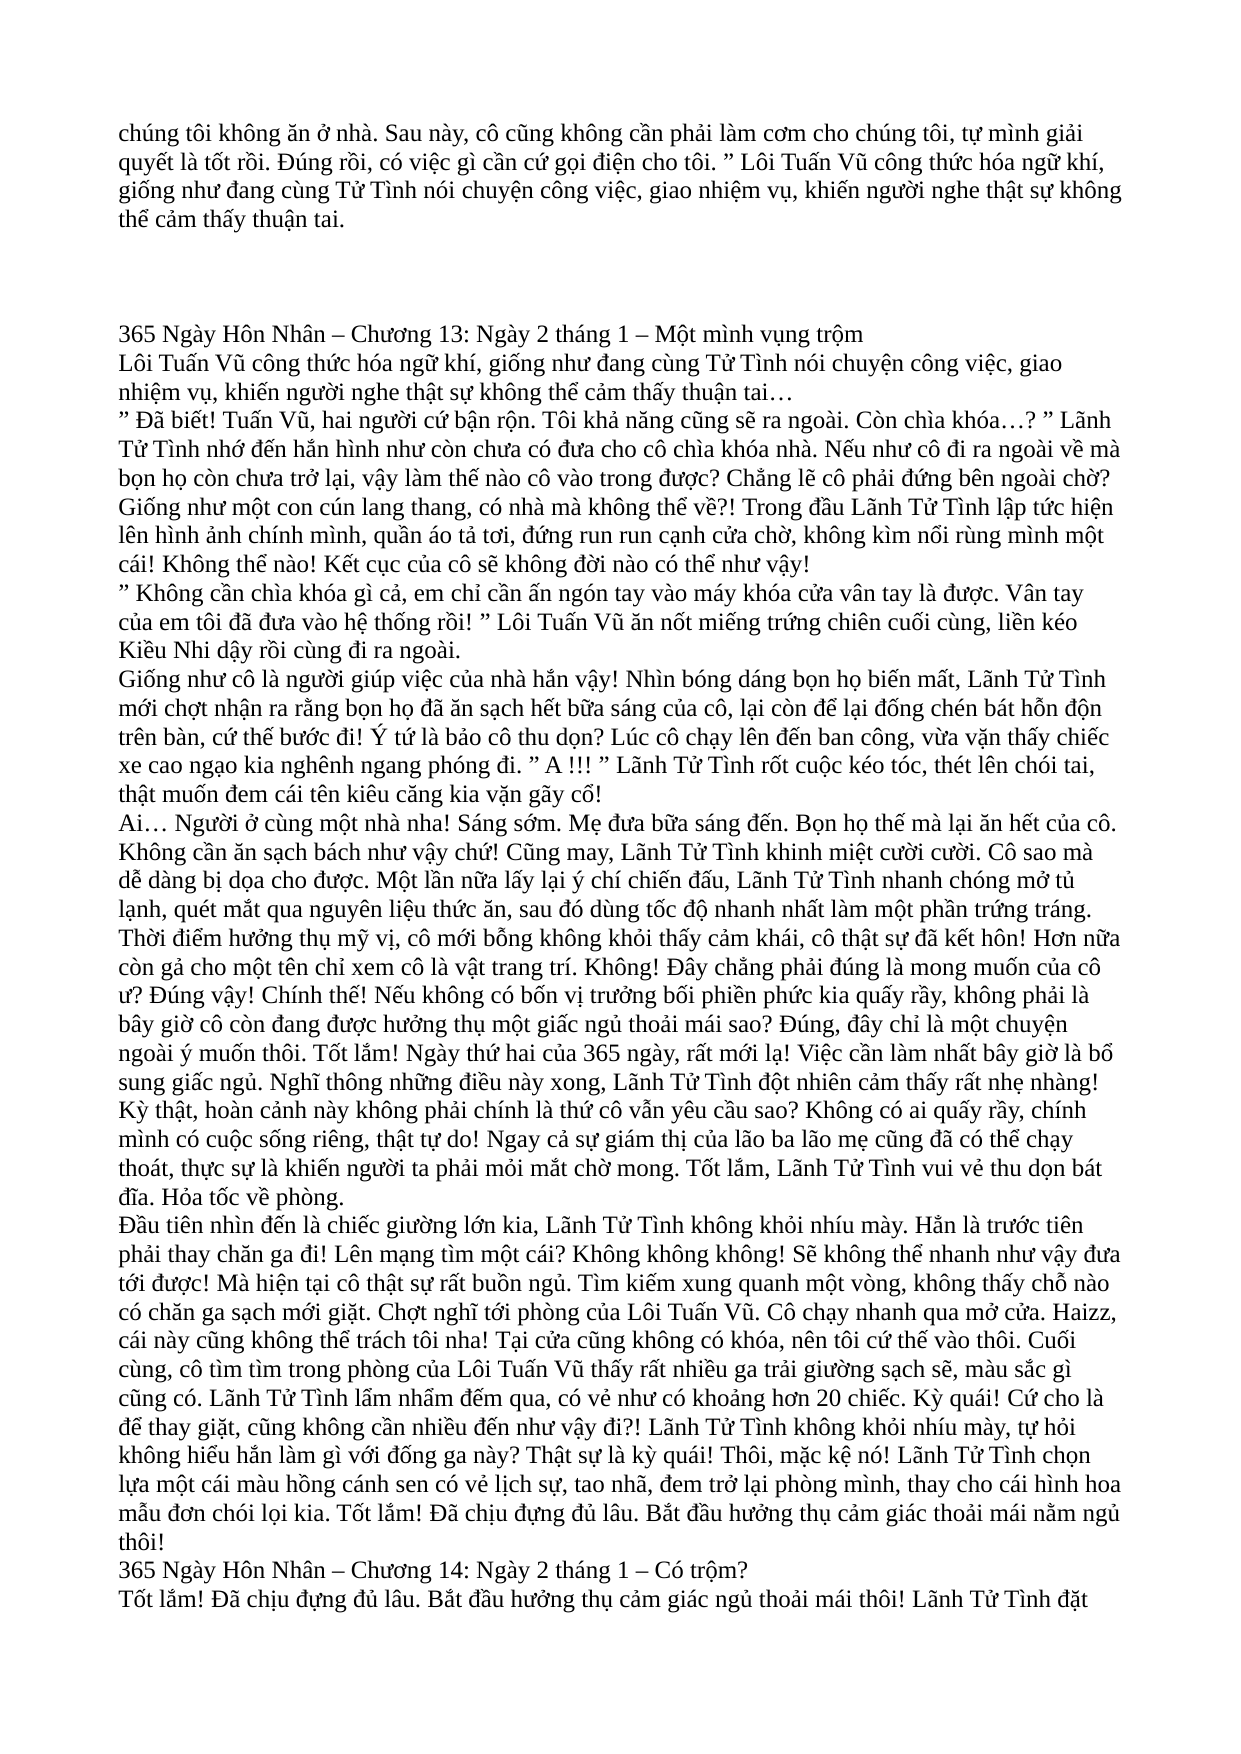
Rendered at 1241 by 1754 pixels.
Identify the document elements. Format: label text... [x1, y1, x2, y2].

text Đầu tiên nhìn đến là chiếc giường lớn kia, Lãnh Tử Tình không khỏi nhíu mày. Hẳn là trước tiên phải thay chăn ga đi! Lên mạng tìm một cái? Không không không! Sẽ không thể nhanh như vậy đưa tới được! Mà hiện tại cô thật sự rất buồn ngủ. Tìm kiếm xung quanh một vòng, không thấy chỗ nào có chăn ga sạch mới giặt. Chợt nghĩ tới phòng của Lôi Tuấn Vũ. Cô chạy nhanh qua mở cửa. Haizz, cái này cũng không thể trách tôi nha! Tại cửa cũng không có khóa, nên tôi cứ thế vào thôi. Cuối cùng, cô tìm tìm trong phòng của Lôi Tuấn Vũ thấy rất nhiều ga trải giường sạch sẽ, màu sắc gì cũng có. Lãnh Tử Tình lẩm nhẩm đếm qua, có vẻ như có khoảng hơn 20 chiếc. Kỳ quái! Cứ cho là để thay giặt, cũng không cần nhiều đến như vậy đi?! Lãnh Tử Tình không khỏi nhíu mày, tự hỏi không hiểu hắn làm gì với đống ga này? Thật sự là kỳ quái! Thôi, mặc kệ nó! Lãnh Tử Tình chọn lựa một cái màu hồng cánh sen có vẻ lịch sự, tao nhã, đem trở lại phòng mình, thay cho cái hình hoa mẫu đơn chói lọi kia. Tốt lắm! Đã chịu đựng đủ lâu. Bắt đầu hưởng thụ cảm giác thoải mái nằm ngủ thôi! [118, 1211, 1122, 1556]
text chúng tôi không ăn ở nhà. Sau này, cô cũng không cần phải làm cơm cho chúng tôi, tự mình giải quyết là tốt rồi. Đúng rồi, có việc gì cần cứ gọi điện cho tôi. ” Lôi Tuấn Vũ công thức hóa ngữ khí, giống như đang cùng Tử Tình nói chuyện công việc, giao nhiệm vụ, khiến người nghe thật sự không thể cảm thấy thuận tai. [118, 118, 1122, 233]
text ” Đã biết! Tuấn Vũ, hai người cứ bận rộn. Tôi khả năng cũng sẽ ra ngoài. Còn chìa khóa…? ” Lãnh Tử Tình nhớ đến hắn hình như còn chưa có đưa cho cô chìa khóa nhà. Nếu như cô đi ra ngoài về mà bọn họ còn chưa trở lại, vậy làm thế nào cô vào trong được? Chẳng lẽ cô phải đứng bên ngoài chờ? Giống như một con cún lang thang, có nhà mà không thể về?! Trong đầu Lãnh Tử Tình lập tức hiện lên hình ảnh chính mình, quần áo tả tơi, đứng run run cạnh cửa chờ, không kìm nổi rùng mình một cái! Không thể nào! Kết cục của cô sẽ không đời nào có thể như vậy! [118, 406, 1122, 578]
text 365 Ngày Hôn Nhân – Chương 14: Ngày 2 tháng 1 – Có trộm? [118, 1556, 1122, 1584]
text 365 Ngày Hôn Nhân – Chương 13: Ngày 2 tháng 1 – Một mình vụng trộm [118, 319, 1122, 348]
text Tốt lắm! Đã chịu đựng đủ lâu. Bắt đầu hưởng thụ cảm giác ngủ thoải mái thôi! Lãnh Tử Tình đặt [118, 1584, 1122, 1613]
text Lôi Tuấn Vũ công thức hóa ngữ khí, giống như đang cùng Tử Tình nói chuyện công việc, giao nhiệm vụ, khiến người nghe thật sự không thể cảm thấy thuận tai… [118, 348, 1122, 406]
text Giống như cô là người giúp việc của nhà hắn vậy! Nhìn bóng dáng bọn họ biến mất, Lãnh Tử Tình mới chợt nhận ra rằng bọn họ đã ăn sạch hết bữa sáng của cô, lại còn để lại đống chén bát hỗn độn trên bàn, cứ thế bước đi! Ý tứ là bảo cô thu dọn? Lúc cô chạy lên đến ban công, vừa vặn thấy chiếc xe cao ngạo kia nghênh ngang phóng đi. ” A !!! ” Lãnh Tử Tình rốt cuộc kéo tóc, thét lên chói tai, thật muốn đem cái tên kiêu căng kia vặn gãy cổ! [118, 664, 1122, 808]
text Thời điểm hưởng thụ mỹ vị, cô mới bỗng không khỏi thấy cảm khái, cô thật sự đã kết hôn! Hơn nữa còn gả cho một tên chỉ xem cô là vật trang trí. Không! Đây chẳng phải đúng là mong muốn của cô ư? Đúng vậy! Chính thế! Nếu không có bốn vị trưởng bối phiền phức kia quấy rầy, không phải là bây giờ cô còn đang được hưởng thụ một giấc ngủ thoải mái sao? Đúng, đây chỉ là một chuyện ngoài ý muốn thôi. Tốt lắm! Ngày thứ hai của 365 ngày, rất mới lạ! Việc cần làm nhất bây giờ là bổ sung giấc ngủ. Nghĩ thông những điều này xong, Lãnh Tử Tình đột nhiên cảm thấy rất nhẹ nhàng! Kỳ thật, hoàn cảnh này không phải chính là thứ cô vẫn yêu cầu sao? Không có ai quấy rầy, chính mình có cuộc sống riêng, thật tự do! Ngay cả sự giám thị của lão ba lão mẹ cũng đã có thể chạy thoát, thực sự là khiến người ta phải mỏi mắt chờ mong. Tốt lắm, Lãnh Tử Tình vui vẻ thu dọn bát đĩa. Hỏa tốc về phòng. [118, 923, 1122, 1211]
text Ai… Người ở cùng một nhà nha! Sáng sớm. Mẹ đưa bữa sáng đến. Bọn họ thế mà lại ăn hết của cô. Không cần ăn sạch bách như vậy chứ! Cũng may, Lãnh Tử Tình khinh miệt cười cười. Cô sao mà dễ dàng bị dọa cho được. Một lần nữa lấy lại ý chí chiến đấu, Lãnh Tử Tình nhanh chóng mở tủ lạnh, quét mắt qua nguyên liệu thức ăn, sau đó dùng tốc độ nhanh nhất làm một phần trứng tráng. [118, 808, 1122, 923]
text ” Không cần chìa khóa gì cả, em chỉ cần ấn ngón tay vào máy khóa cửa vân tay là được. Vân tay của em tôi đã đưa vào hệ thống rồi! ” Lôi Tuấn Vũ ăn nốt miếng trứng chiên cuối cùng, liền kéo Kiều Nhi dậy rồi cùng đi ra ngoài. [118, 578, 1122, 664]
